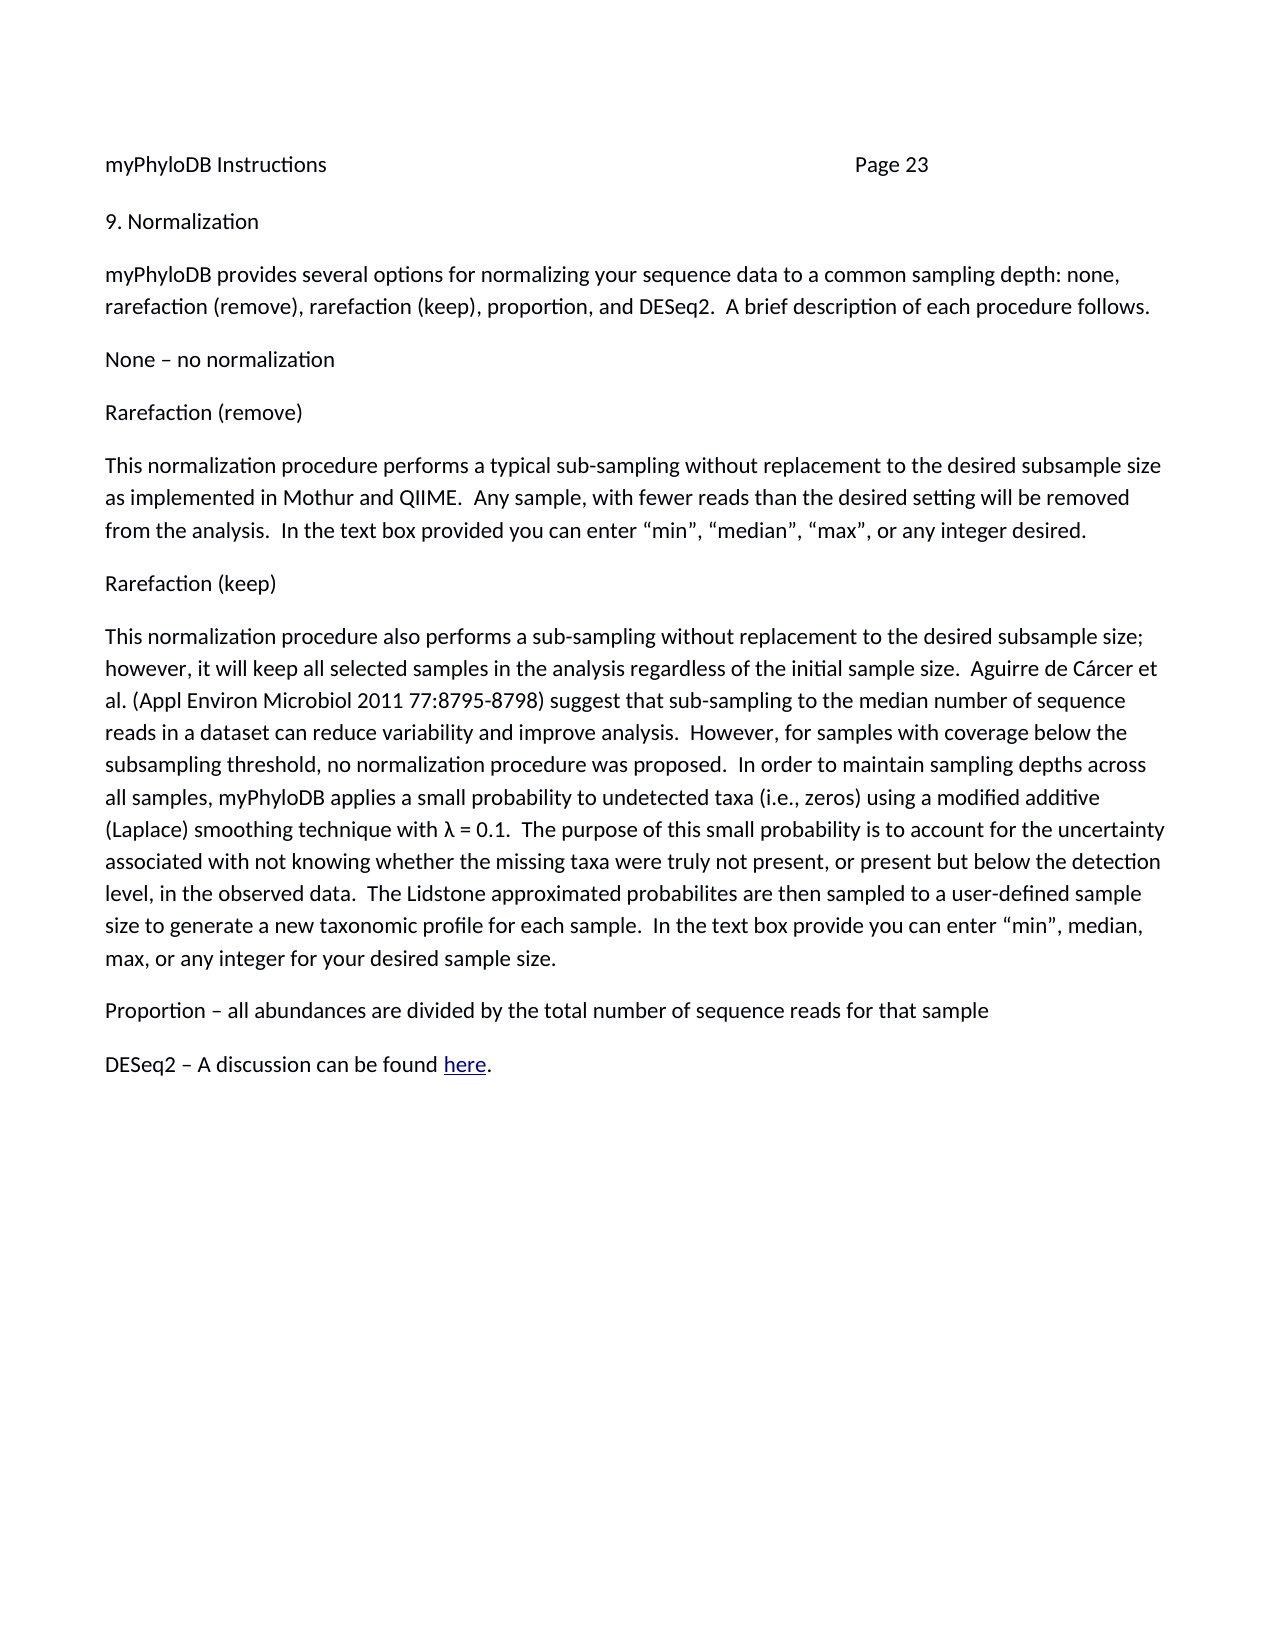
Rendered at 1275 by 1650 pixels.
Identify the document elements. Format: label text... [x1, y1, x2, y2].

text DESeq2 – A discussion can be found here. [105, 1050, 1170, 1078]
text myPhyloDB provides several options for normalizing your sequence data to a common sampling depth: none, rarefaction (remove), rarefaction (keep), proportion, and DESeq2. A brief description of each procedure follows. [105, 260, 1170, 320]
text This normalization procedure performs a typical sub-sampling without replacement to the desired subsample size as implemented in Mothur and QIIME. Any sample, with fewer reads than the desired setting will be removed from the analysis. In the text box provided you can enter “min”, “median”, “max”, or any integer desired. [105, 451, 1170, 544]
text 9. Normalization [105, 207, 1170, 235]
text This normalization procedure also performs a sub-sampling without replacement to the desired subsample size; however, it will keep all selected samples in the analysis regardless of the initial sample size. Aguirre de Cárcer et al. (Appl Environ Microbiol 2011 77:8795-8798) suggest that sub-sampling to the median number of sequence reads in a dataset can reduce variability and improve analysis. However, for samples with coverage below the subsampling threshold, no normalization procedure was proposed. In order to maintain sampling depths across all samples, myPhyloDB applies a small probability to undetected taxa (i.e., zeros) using a modified additive (Laplace) smoothing technique with λ = 0.1. The purpose of this small probability is to account for the uncertainty associated with not knowing whether the missing taxa were truly not present, or present but below the detection level, in the observed data. The Lidstone approximated probabilites are then sampled to a user-defined sample size to generate a new taxonomic profile for each sample. In the text box provide you can enter “min”, median, max, or any integer for your desired sample size. [105, 622, 1170, 972]
text Proportion – all abundances are divided by the total number of sequence reads for that sample [105, 997, 1170, 1025]
text Rarefaction (keep) [105, 569, 1170, 597]
text None – no normalization [105, 345, 1170, 373]
text Rarefaction (remove) [105, 398, 1170, 426]
